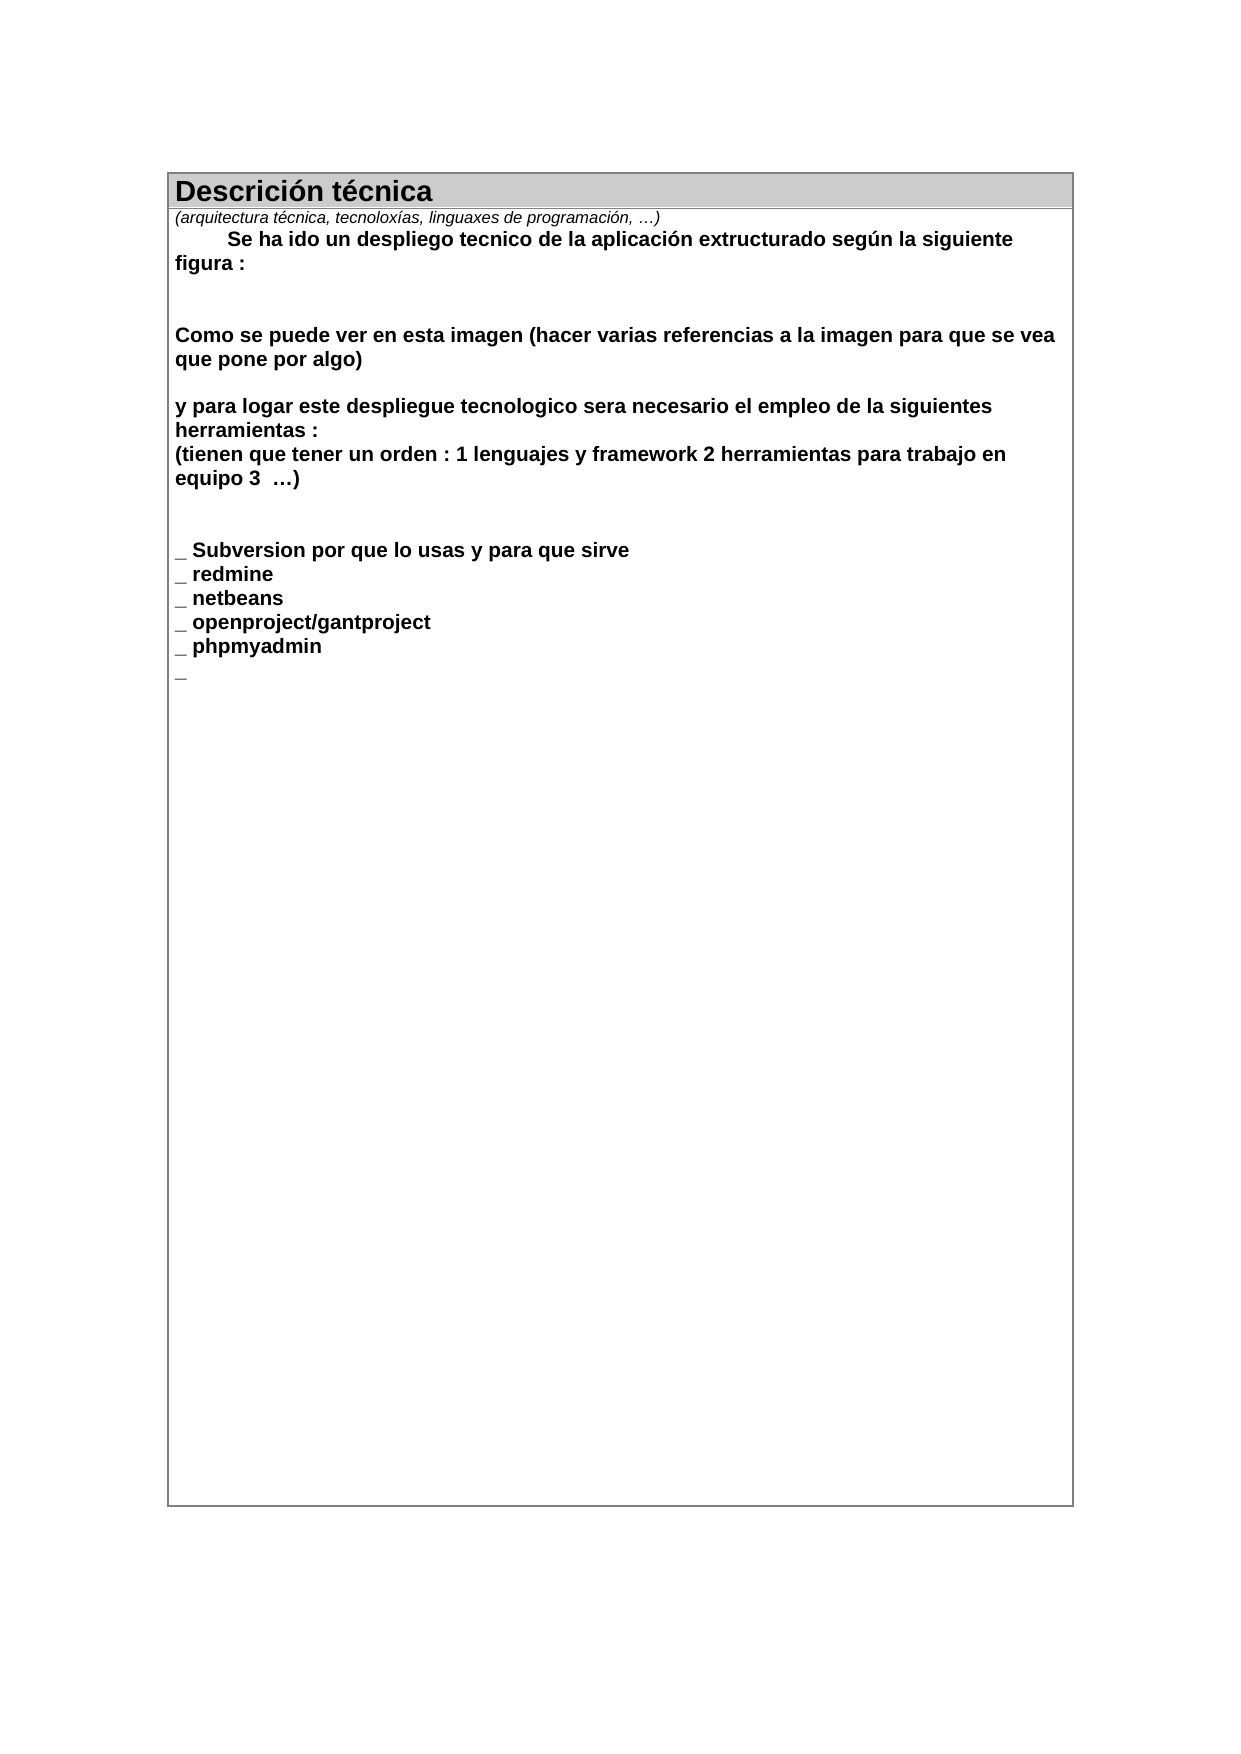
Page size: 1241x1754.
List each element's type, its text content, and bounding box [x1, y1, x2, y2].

table_header Descrición técnica [169, 174, 1072, 207]
table_cell (arquitectura técnica, tecnoloxías, linguaxes de programación, …) Se ha ido un despliego tecnico de la aplicación extructurado según la siguiente figura : Como se puede ver en esta imagen (hacer varias referencias a la imagen para que se vea que pone por algo) y para logar este despliegue tecnologico sera necesario el empleo de la siguientes herramientas : (tienen que tener un orden : 1 lenguajes y framework 2 herramientas para trabajo en equipo 3 …) _ Subversion por que lo usas y para que sirve _ redmine _ netbeans _ openproject/gantproject _ phpmyadmin _ [169, 209, 1072, 1505]
